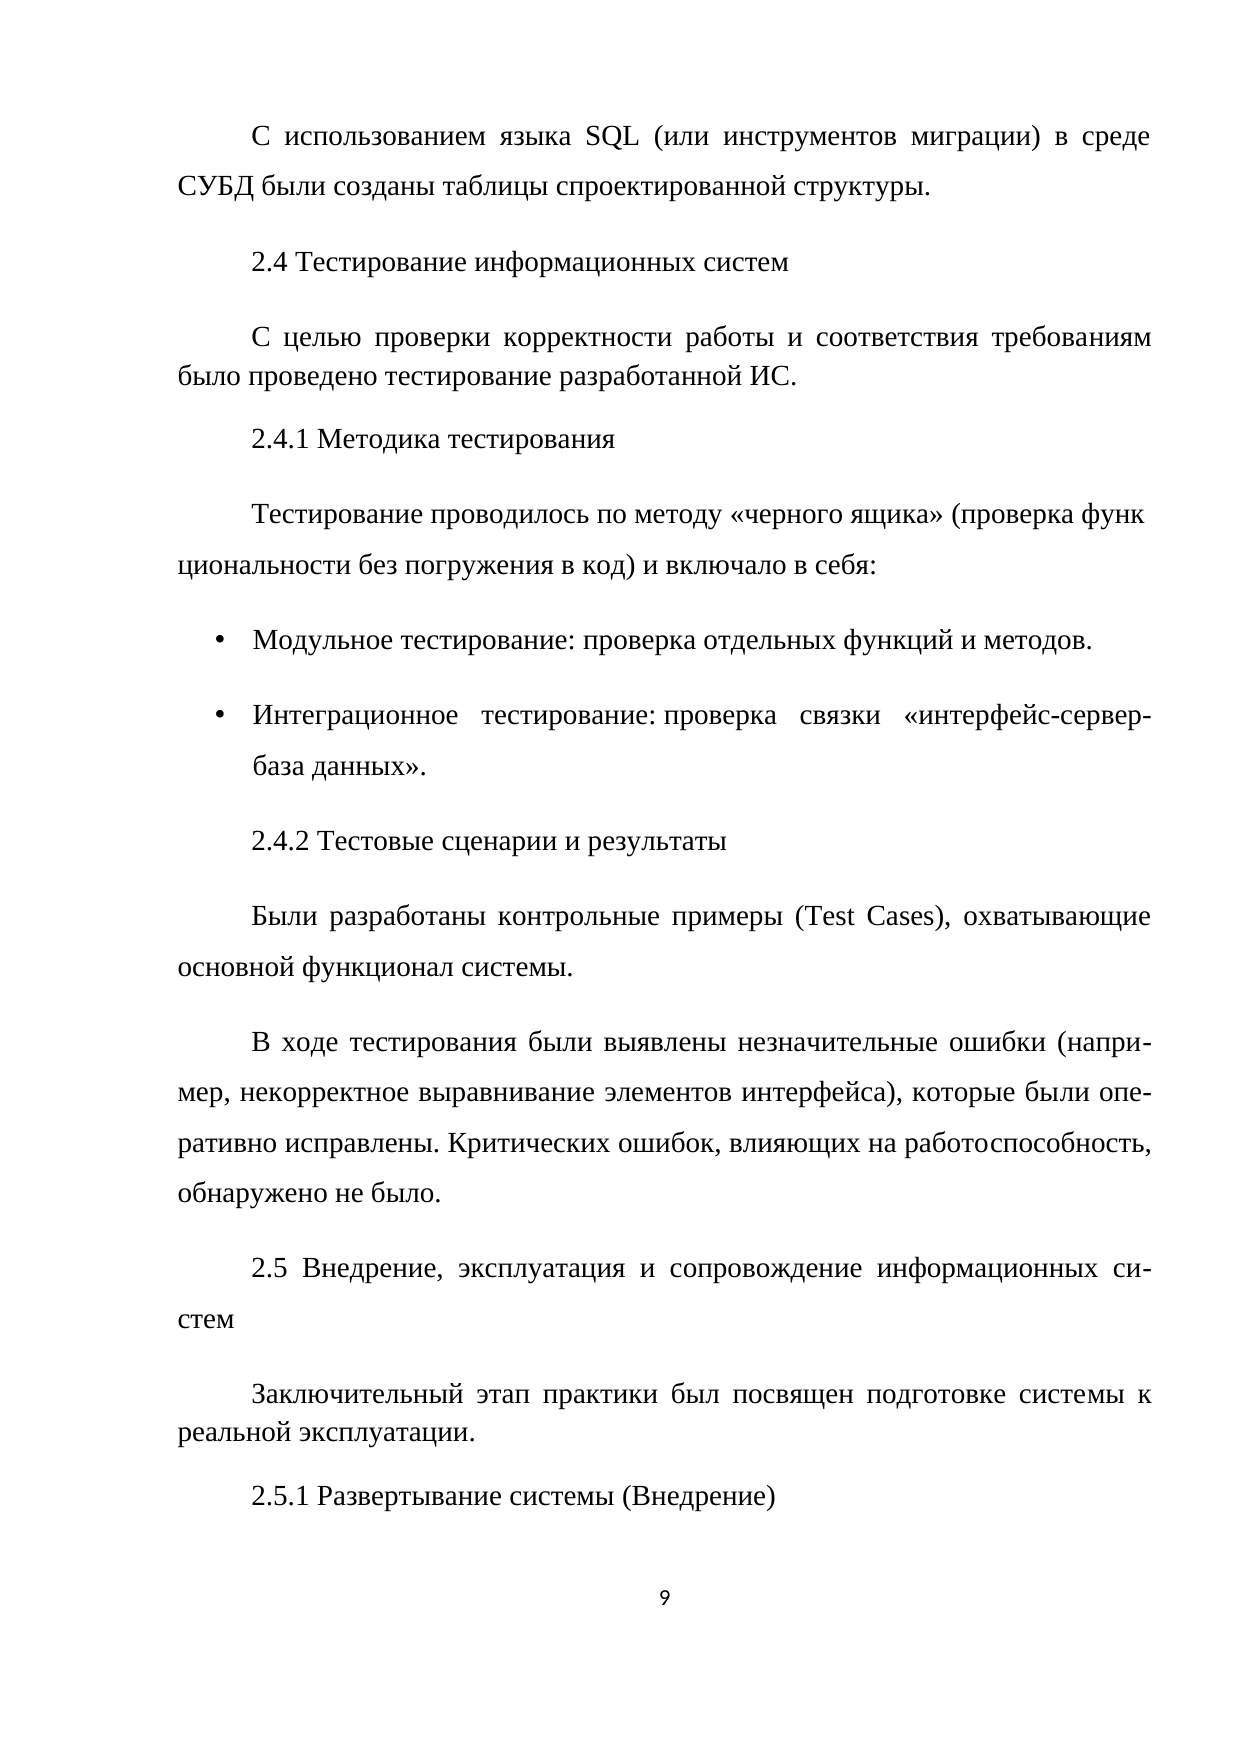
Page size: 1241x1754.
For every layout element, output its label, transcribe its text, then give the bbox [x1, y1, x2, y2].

text 2.5.1 Развертывание системы (Внедрение) [177, 1478, 1152, 1512]
text В ходе тестирования были выявлены незначительные ошибки (напри­мер, некорректное выравнивание элементов интерфейса), которые бы­ли опе­ративно исправлены. Критических ошибок, влияющих на работо­способность, обнаружено не было. [177, 1024, 1152, 1209]
text С целью проверки корректности работы и соответствия требова­ниям было проведено тестирование разработанной ИС. [177, 319, 1152, 391]
text С использованием языка SQL (или инструментов миграции) в среде СУБД были созданы таблицы спроектированной структуры. [177, 118, 1152, 202]
list Модульное тестирование: проверка отдельных функций и методов. [215, 622, 1152, 656]
text Заключительный этап практики был посвящен подготовке систе­мы к реальной эксплуатации. [177, 1376, 1152, 1448]
subtitle 2.4 Тестирование информационных систем [177, 244, 1152, 277]
text Были разработаны контрольные примеры (Test Cases), охватывающие основной функционал системы. [177, 898, 1152, 982]
subtitle 2.5 Внедрение, эксплуатация и сопровождение информационных си­стем [177, 1250, 1152, 1334]
list Интеграционное тестирование: проверка связки «интер­фейс-сервер-база данных». [215, 697, 1152, 781]
text Тестирование проводилось по методу «черного ящика» (проверка функцио­нальности без погружения в код) и включало в себя: [177, 496, 1152, 580]
text 2.4.2 Тестовые сценарии и результаты [177, 823, 1152, 857]
text 2.4.1 Методика тестирования [177, 421, 1152, 455]
